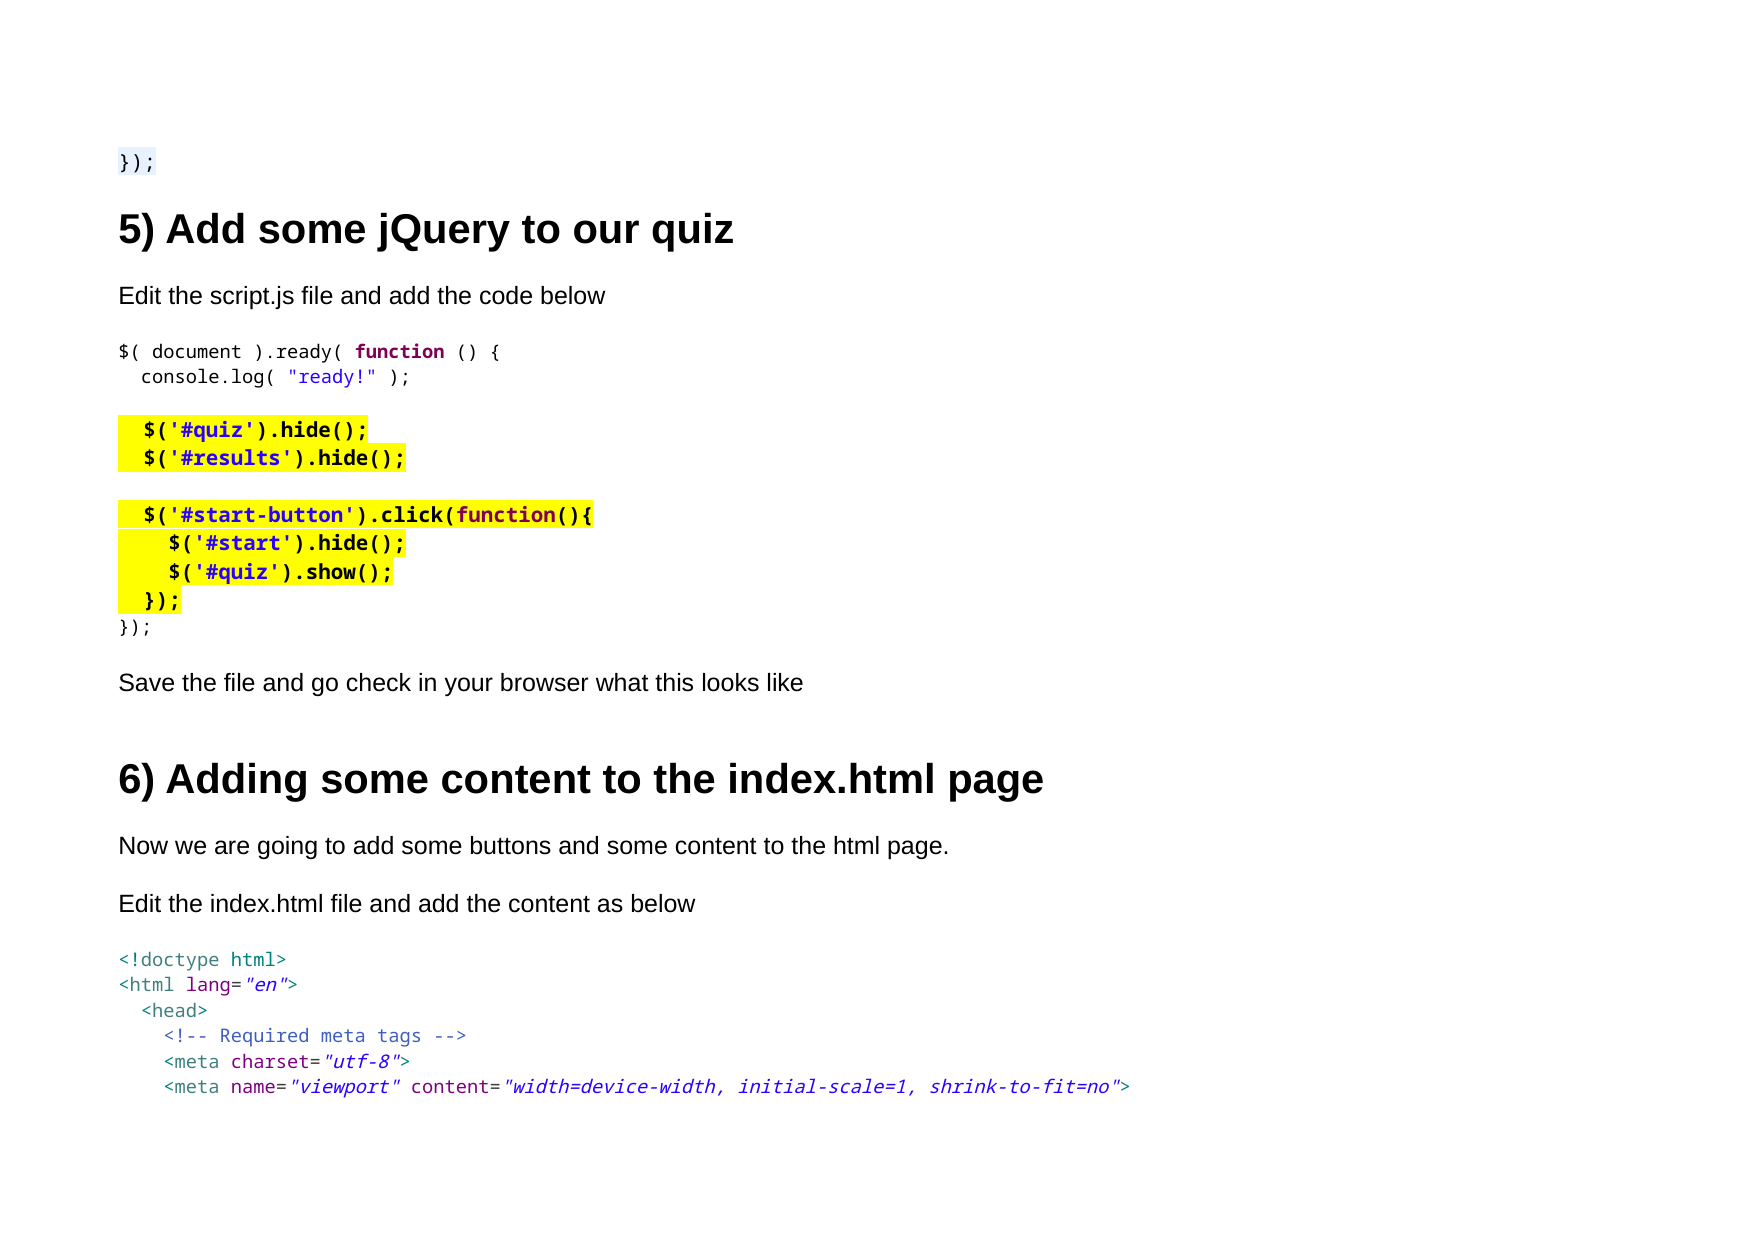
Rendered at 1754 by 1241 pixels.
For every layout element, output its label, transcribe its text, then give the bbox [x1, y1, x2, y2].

text $('#results').hide(); [118, 443, 1636, 472]
text $('#quiz').hide(); [118, 415, 1636, 443]
text <!doctype html> [118, 946, 1636, 972]
text $('#start').hide(); [118, 528, 1636, 557]
text <meta name="viewport" content="width=device-width, initial-scale=1, shrink-to-fit=no"> [118, 1074, 1636, 1099]
text }); [118, 585, 1636, 614]
text 6) Adding some content to the index.html page [118, 754, 1636, 802]
text $( document ).ready( function () { [118, 338, 1636, 364]
text }); [118, 147, 1636, 175]
text console.log( "ready!" ); [118, 364, 1636, 389]
text $('#quiz').show(); [118, 557, 1636, 585]
text <html lang="en"> [118, 972, 1636, 997]
text Now we are going to add some buttons and some content to the html page. [118, 831, 1636, 860]
text <!-- Required meta tags --> [118, 1023, 1636, 1048]
text $('#start-button').click(function(){ [118, 500, 1636, 528]
text }); [118, 614, 1636, 639]
text Save the file and go check in your browser what this looks like [118, 668, 1636, 697]
text Edit the index.html file and add the content as below [118, 888, 1636, 917]
text 5) Add some jQuery to our quiz [118, 204, 1636, 252]
text <head> [118, 997, 1636, 1023]
text Edit the script.js file and add the code below [118, 281, 1636, 309]
text <meta charset="utf-8"> [118, 1048, 1636, 1074]
